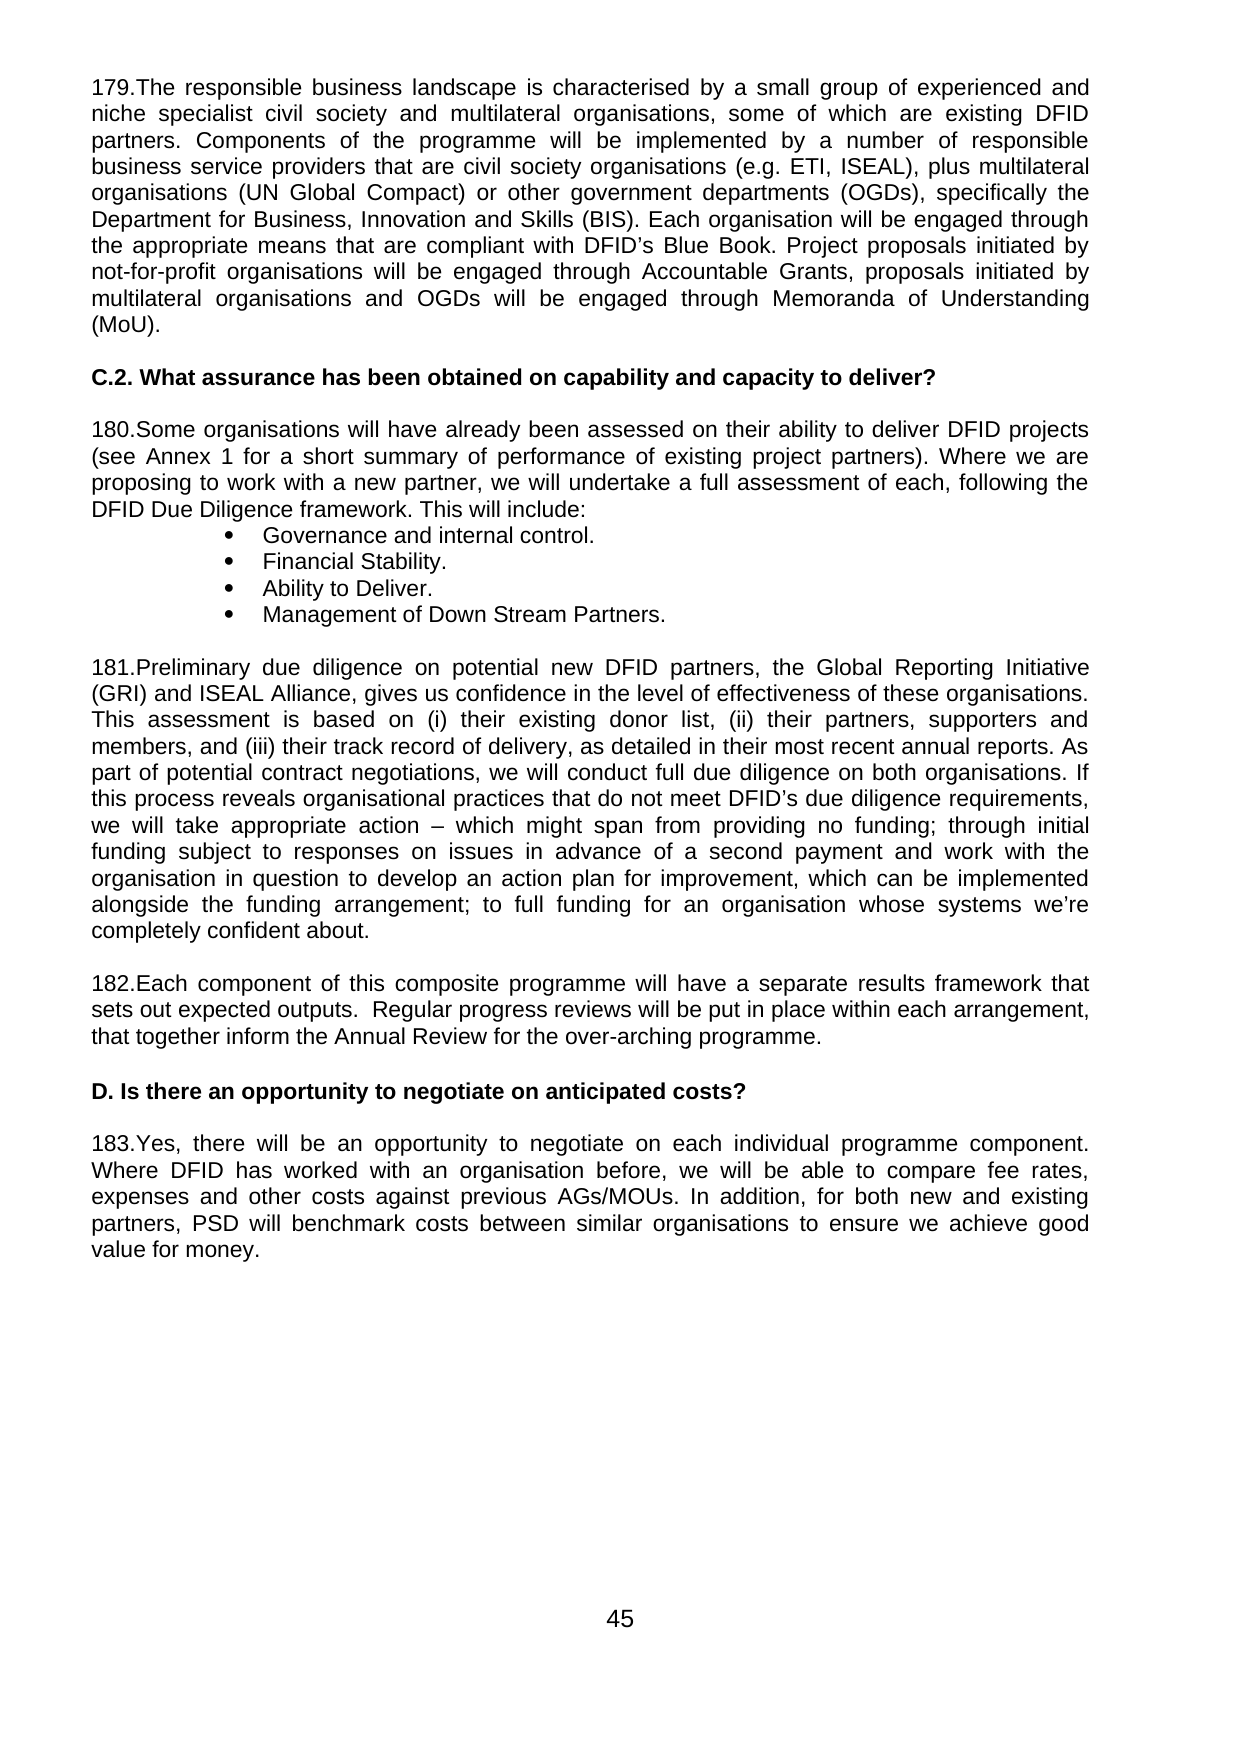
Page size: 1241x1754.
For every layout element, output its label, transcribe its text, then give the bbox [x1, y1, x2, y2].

list Each component of this composite programme will have a separate results framework that sets out expected outputs. Regular progress reviews will be put in place within each arrangement, that together inform the Annual Review for the over-arching programme. [150, 970, 1090, 1049]
list Preliminary due diligence on potential new DFID partners, the Global Reporting Initiative (GRI) and ISEAL Alliance, gives us confidence in the level of effectiveness of these organisations. This assessment is based on (i) their existing donor list, (ii) their partners, supporters and members, and (iii) their track record of delivery, as detailed in their most recent annual reports. As part of potential contract negotiations, we will conduct full due diligence on both organisations. If this process reveals organisational practices that do not meet DFID’s due diligence requirements, we will take appropriate action – which might span from providing no funding; through initial funding subject to responses on issues in advance of a second payment and work with the organisation in question to develop an action plan for improvement, which can be implemented alongside the funding arrangement; to full funding for an organisation whose systems we’re completely confident about. [150, 654, 1090, 943]
list Management of Down Stream Partners. [225, 601, 1090, 627]
list Some organisations will have already been assessed on their ability to deliver DFID projects (see Annex 1 for a short summary of performance of existing project partners). Where we are proposing to work with a new partner, we will undertake a full assessment of each, following the DFID Due Diligence framework. This will include: [150, 416, 1090, 522]
text D. Is there an opportunity to negotiate on anticipated costs? [91, 1078, 1090, 1104]
list Governance and internal control. [225, 522, 1090, 548]
list The responsible business landscape is characterised by a small group of experienced and niche specialist civil society and multilateral organisations, some of which are existing DFID partners. Components of the programme will be implemented by a number of responsible business service providers that are civil society organisations (e.g. ETI, ISEAL), plus multilateral organisations (UN Global Compact) or other government departments (OGDs), specifically the Department for Business, Innovation and Skills (BIS). Each organisation will be engaged through the appropriate means that are compliant with DFID’s Blue Book. Project proposals initiated by not-for-profit organisations will be engaged through Accountable Grants, proposals initiated by multilateral organisations and OGDs will be engaged through Memoranda of Understanding (MoU). [150, 74, 1090, 337]
list Financial Stability. [225, 548, 1090, 574]
list Yes, there will be an opportunity to negotiate on each individual programme component. Where DFID has worked with an organisation before, we will be able to compare fee rates, expenses and other costs against previous AGs/MOUs. In addition, for both new and existing partners, PSD will benchmark costs between similar organisations to ensure we achieve good value for money. [150, 1130, 1090, 1262]
list Ability to Deliver. [225, 574, 1090, 601]
text C.2. What assurance has been obtained on capability and capacity to deliver? [91, 364, 1090, 390]
